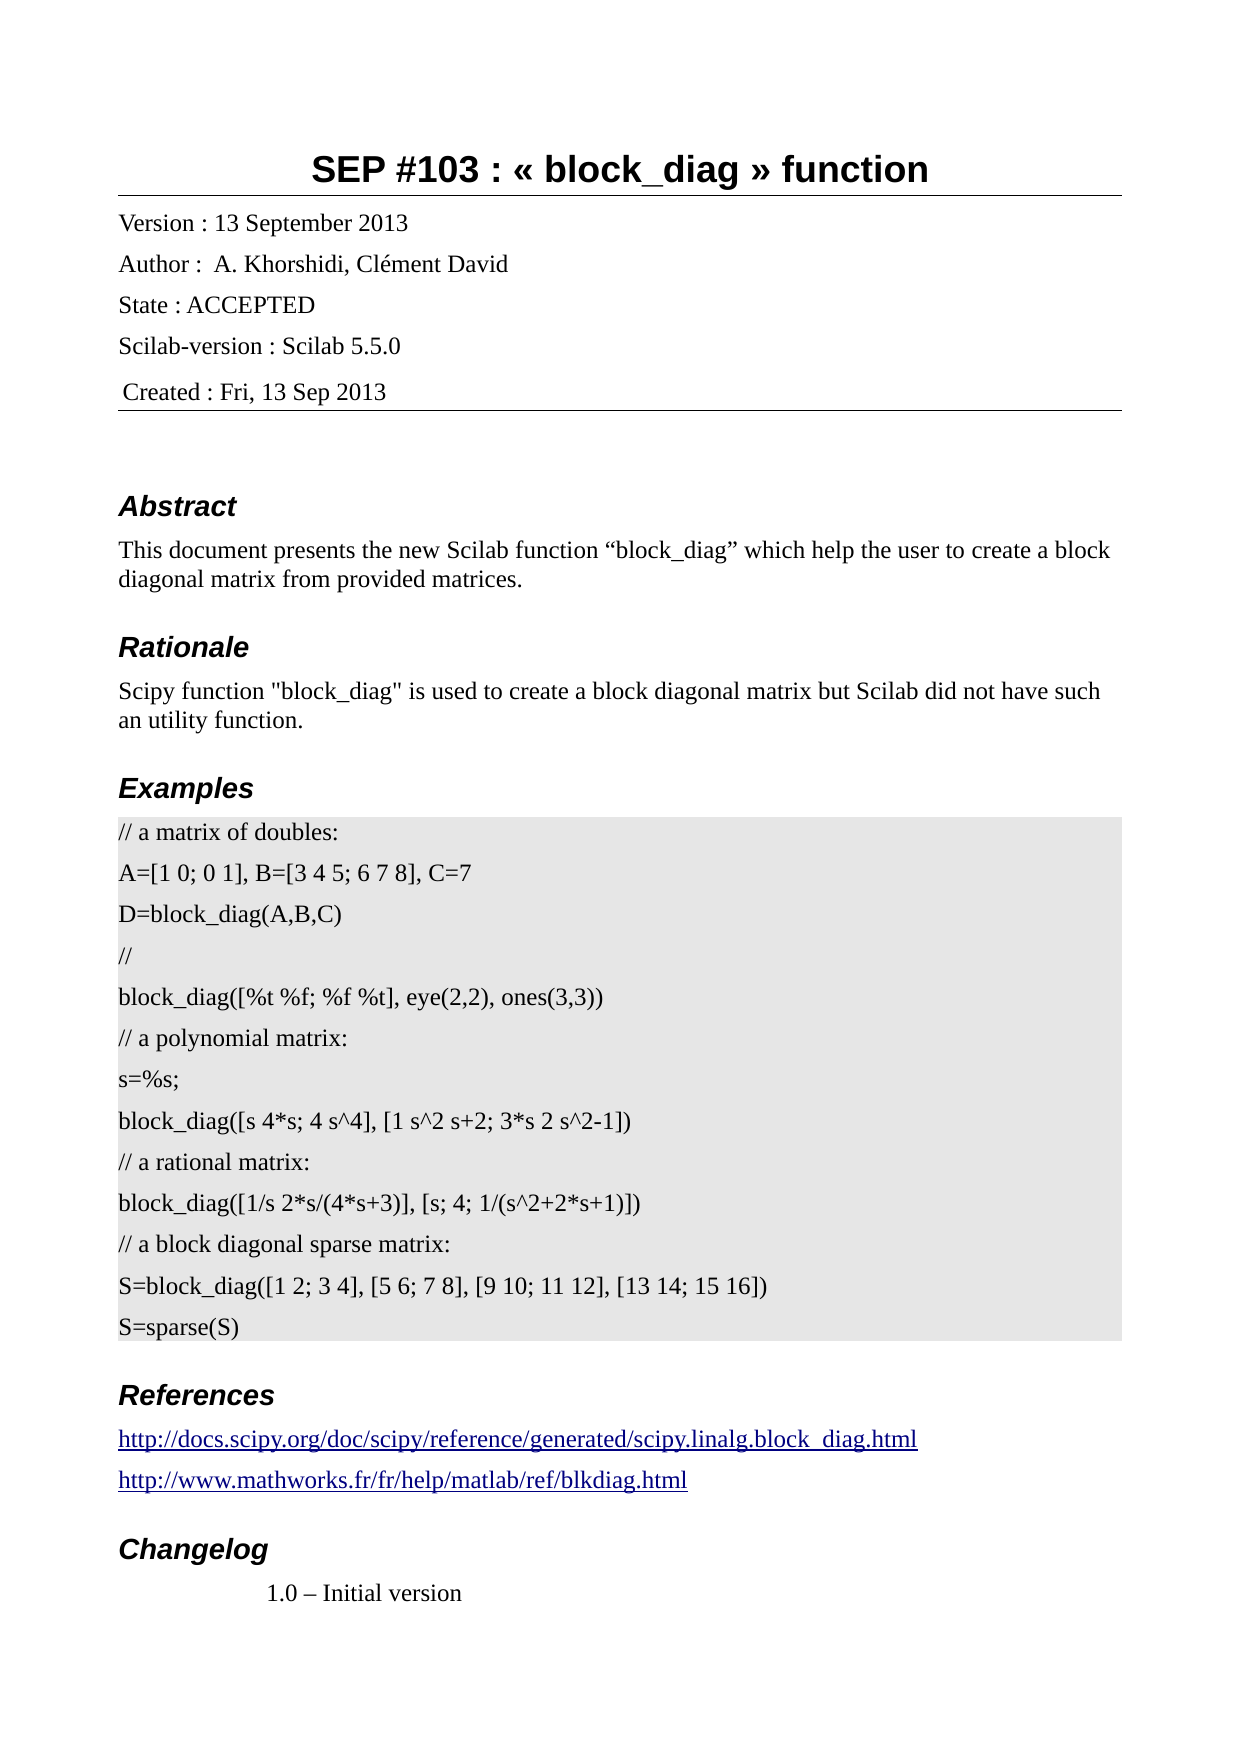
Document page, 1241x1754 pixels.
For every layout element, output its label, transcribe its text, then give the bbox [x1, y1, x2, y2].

text This document presents the new Scilab function “block_diag” which help the user to create a block diagonal matrix from provided matrices. [118, 535, 1122, 592]
text 1.0 – Initial version [266, 1578, 1122, 1607]
text // [118, 941, 1122, 969]
subtitle References [118, 1378, 1122, 1412]
text S=block_diag([1 2; 3 4], [5 6; 7 8], [9 10; 11 12], [13 14; 15 16]) [118, 1271, 1122, 1299]
text State : ACCEPTED [118, 290, 1122, 319]
text S=sparse(S) [118, 1312, 1122, 1341]
text http://docs.scipy.org/doc/scipy/reference/generated/scipy.linalg.block_diag.html [118, 1424, 1122, 1453]
text // a rational matrix: [118, 1147, 1122, 1176]
text // a block diagonal sparse matrix: [118, 1229, 1122, 1258]
text Version : 13 September 2013 [118, 208, 1122, 236]
text Created : Fri, 13 Sep 2013 [118, 373, 1122, 410]
text D=block_diag(A,B,C) [118, 899, 1122, 928]
text Scilab-version : Scilab 5.5.0 [118, 331, 1122, 360]
text http://www.mathworks.fr/fr/help/matlab/ref/blkdiag.html [118, 1466, 1122, 1494]
subtitle Changelog [118, 1532, 1122, 1565]
text block_diag([s 4*s; 4 s^4], [1 s^2 s+2; 3*s 2 s^2-1]) [118, 1106, 1122, 1134]
text s=%s; [118, 1064, 1122, 1093]
text Scipy function "block_diag" is used to create a block diagonal matrix but Scilab did not have such an utility function. [118, 676, 1122, 733]
subtitle Abstract [118, 489, 1122, 522]
title SEP #103 : « block_diag » function [118, 143, 1122, 195]
subtitle Rationale [118, 630, 1122, 663]
subtitle Examples [118, 771, 1122, 804]
text block_diag([1/s 2*s/(4*s+3)], [s; 4; 1/(s^2+2*s+1)]) [118, 1188, 1122, 1217]
text // a polynomial matrix: [118, 1023, 1122, 1052]
text Author : A. Khorshidi, Clément David [118, 249, 1122, 278]
text A=[1 0; 0 1], B=[3 4 5; 6 7 8], C=7 [118, 858, 1122, 887]
text block_diag([%t %f; %f %t], eye(2,2), ones(3,3)) [118, 982, 1122, 1011]
text // a matrix of doubles: [118, 817, 1122, 846]
